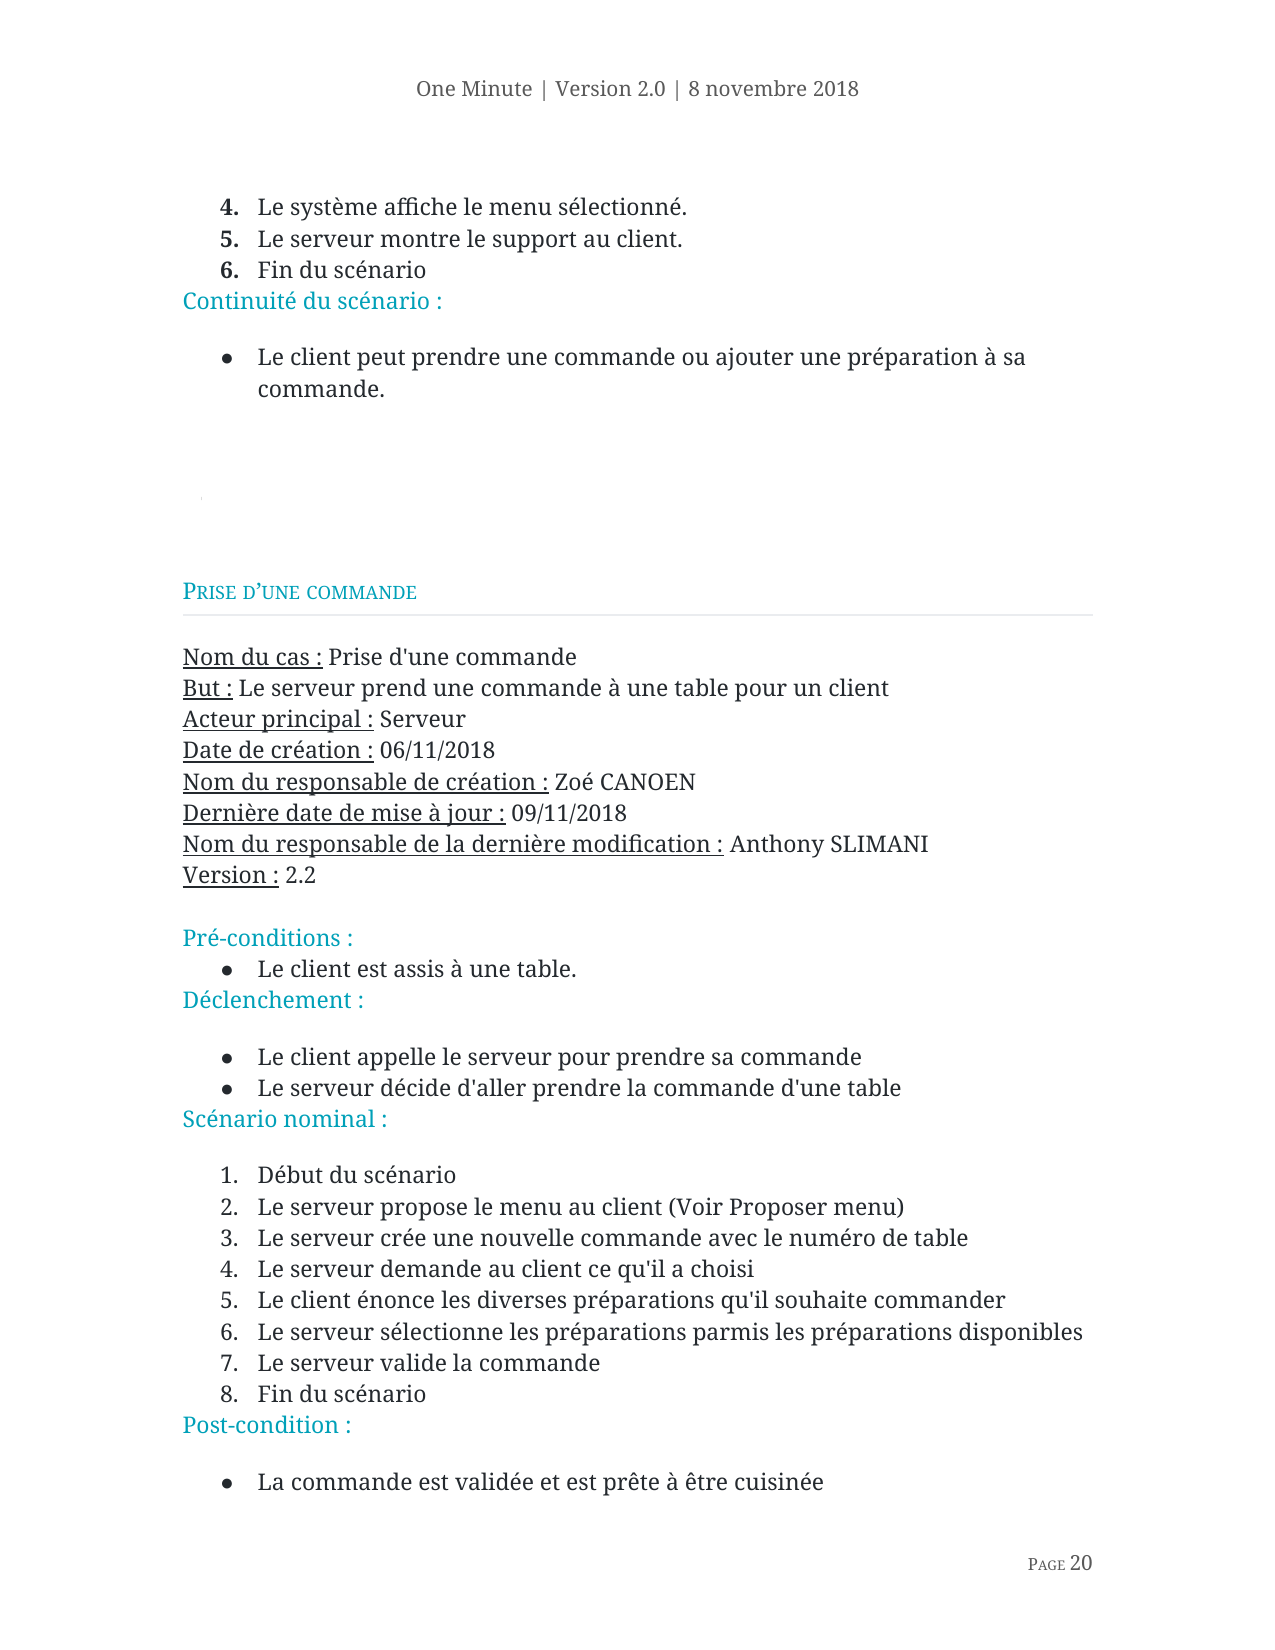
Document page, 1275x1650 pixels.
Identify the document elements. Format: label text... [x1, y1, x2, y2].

text Nom du cas : Prise d'une commande [182, 641, 1093, 672]
text Version : 2.2 [182, 859, 1093, 891]
list Fin du scénario [220, 254, 1093, 285]
list Le serveur sélectionne les préparations parmis les préparations disponibles [220, 1316, 1093, 1347]
list Le serveur valide la commande [220, 1347, 1093, 1378]
list Le client est assis à une table. [220, 953, 1093, 984]
list Le serveur montre le support au client. [220, 222, 1093, 254]
text Pré-conditions : [182, 922, 1093, 953]
list Fin du scénario [220, 1378, 1093, 1409]
text Post-condition : [182, 1409, 1093, 1441]
list La commande est validée et est prête à être cuisinée [220, 1466, 1093, 1497]
list Le serveur crée une nouvelle commande avec le numéro de table [220, 1222, 1093, 1253]
list Le client énonce les diverses préparations qu'il souhaite commander [220, 1284, 1093, 1316]
text Nom du responsable de création : Zoé CANOEN [182, 766, 1093, 797]
list Le serveur demande au client ce qu'il a choisi [220, 1253, 1093, 1284]
list Le serveur propose le menu au client (Voir Proposer menu) [220, 1191, 1093, 1222]
text Continuité du scénario : [182, 285, 1093, 316]
text Scénario nominal : [182, 1103, 1093, 1134]
text Acteur principal : Serveur [182, 703, 1093, 734]
text Dernière date de mise à jour : 09/11/2018 [182, 797, 1093, 828]
text Nom du responsable de la dernière modification : Anthony SLIMANI [182, 828, 1093, 859]
list Le client peut prendre une commande ou ajouter une préparation à sa commande. [220, 341, 1093, 404]
list Le client appelle le serveur pour prendre sa commande [220, 1041, 1093, 1072]
subtitle Prise d’une commande [182, 574, 1093, 616]
list Le système affiche le menu sélectionné. [220, 191, 1093, 222]
text Déclenchement : [182, 984, 1093, 1016]
text But : Le serveur prend une commande à une table pour un client [182, 672, 1093, 703]
list Début du scénario [220, 1159, 1093, 1191]
list Le serveur décide d'aller prendre la commande d'une table [220, 1072, 1093, 1103]
text Date de création : 06/11/2018 [182, 734, 1093, 766]
